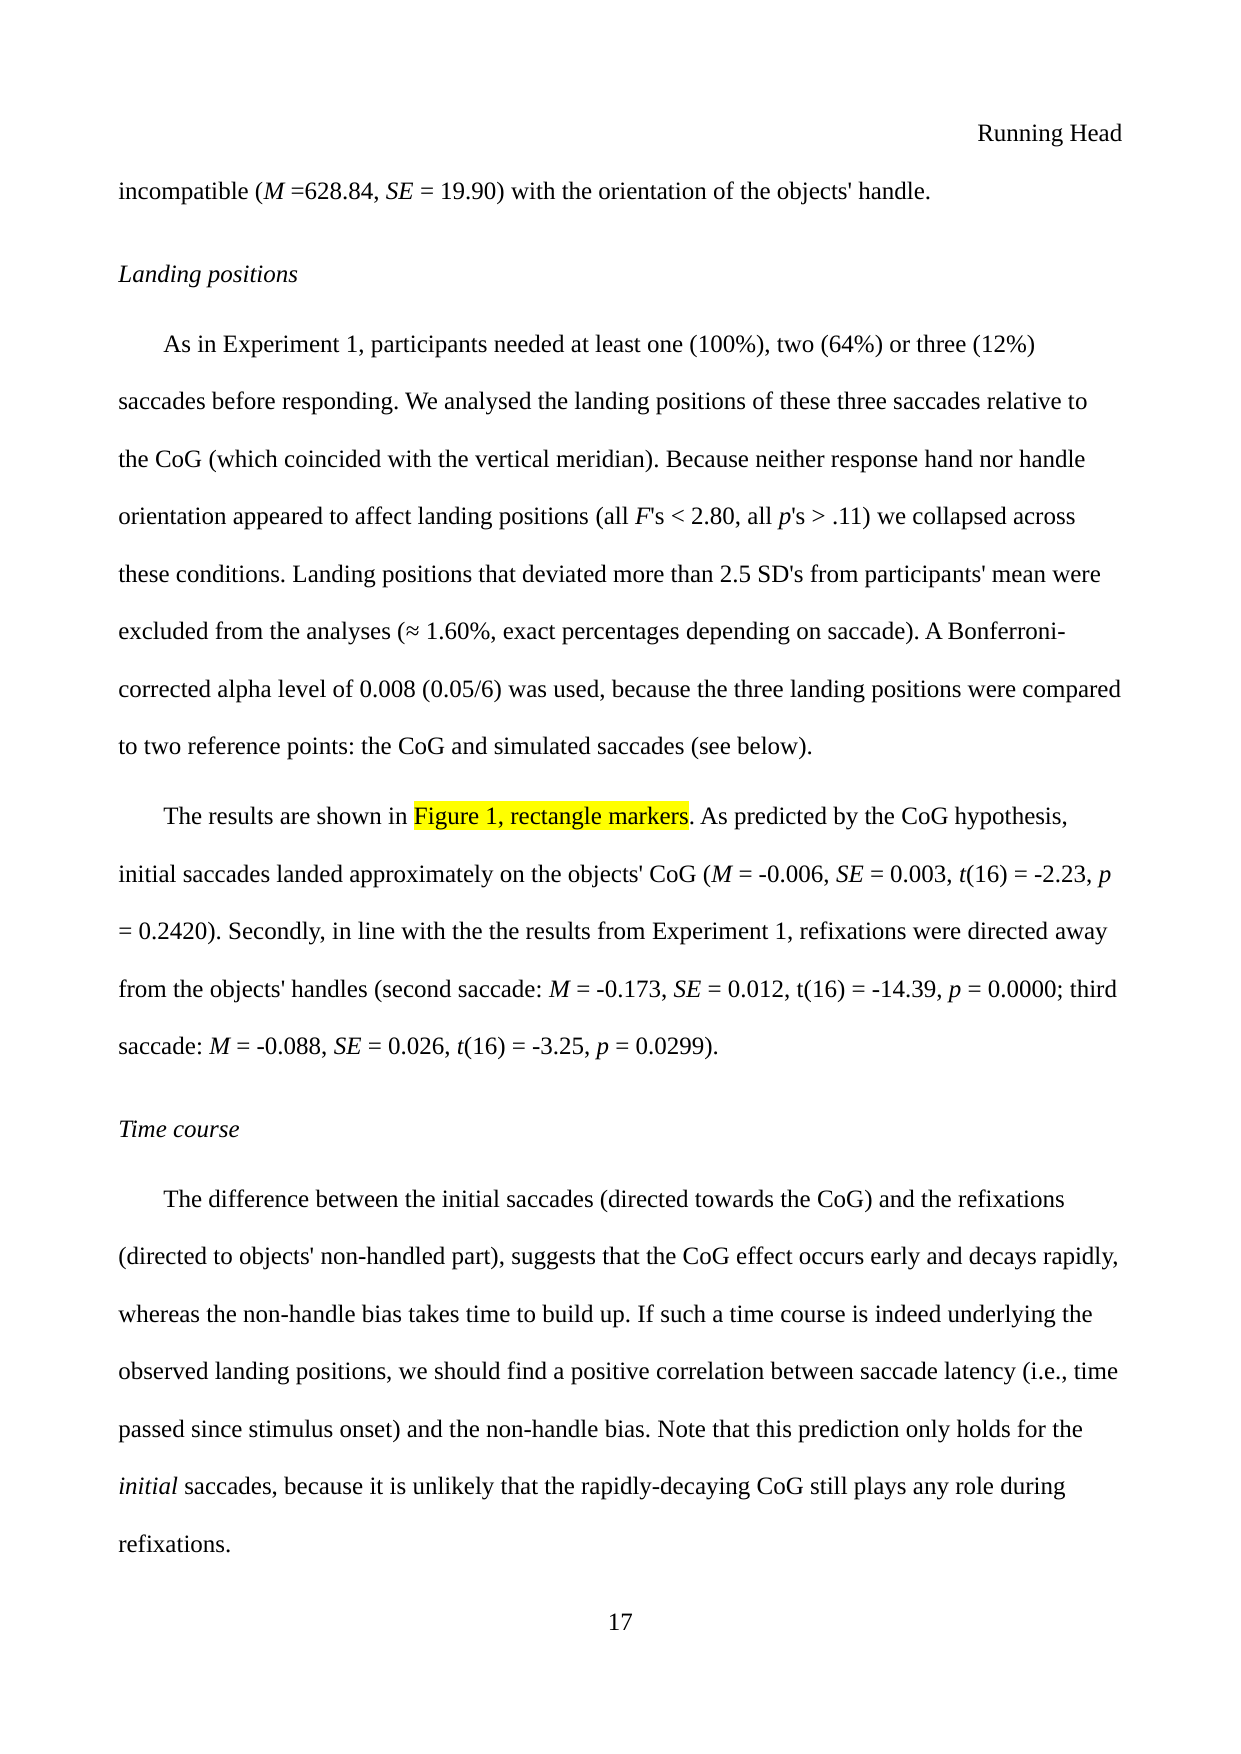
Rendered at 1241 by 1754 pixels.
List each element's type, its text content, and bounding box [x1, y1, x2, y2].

subtitle Time course [118, 1114, 1122, 1143]
text incompatible (M =628.84, SE = 19.90) with the orientation of the objects' handle. [118, 176, 1122, 205]
text The difference between the initial saccades (directed towards the CoG) and the refixations (directed to objects' non-handled part), suggests that the CoG effect occurs early and decays rapidly, whereas the non-handle bias takes time to build up. If such a time course is indeed underlying the observed landing positions, we should find a positive correlation between saccade latency (i.e., time passed since stimulus onset) and the non-handle bias. Note that this prediction only holds for the initial saccades, because it is unlikely that the rapidly-decaying CoG still plays any role during refixations. [118, 1184, 1122, 1558]
text As in Experiment 1, participants needed at least one (100%), two (64%) or three (12%) saccades before responding. We analysed the landing positions of these three saccades relative to the CoG (which coincided with the vertical meridian). Because neither response hand nor handle orientation appeared to affect landing positions (all F's < 2.80, all p's > .11) we collapsed across these conditions. Landing positions that deviated more than 2.5 SD's from participants' mean were excluded from the analyses (≈ 1.60%, exact percentages depending on saccade). A Bonferroni-corrected alpha level of 0.008 (0.05/6) was used, because the three landing positions were compared to two reference points: the CoG and simulated saccades (see below). [118, 329, 1122, 760]
text The results are shown in Figure 1, rectangle markers. As predicted by the CoG hypothesis, initial saccades landed approximately on the objects' CoG (M = -0.006, SE = 0.003, t(16) = -2.23, p = 0.2420). Secondly, in line with the the results from Experiment 1, refixations were directed away from the objects' handles (second saccade: M = -0.173, SE = 0.012, t(16) = -14.39, p = 0.0000; third saccade: M = -0.088, SE = 0.026, t(16) = -3.25, p = 0.0299). [118, 801, 1122, 1060]
subtitle Landing positions [118, 259, 1122, 288]
